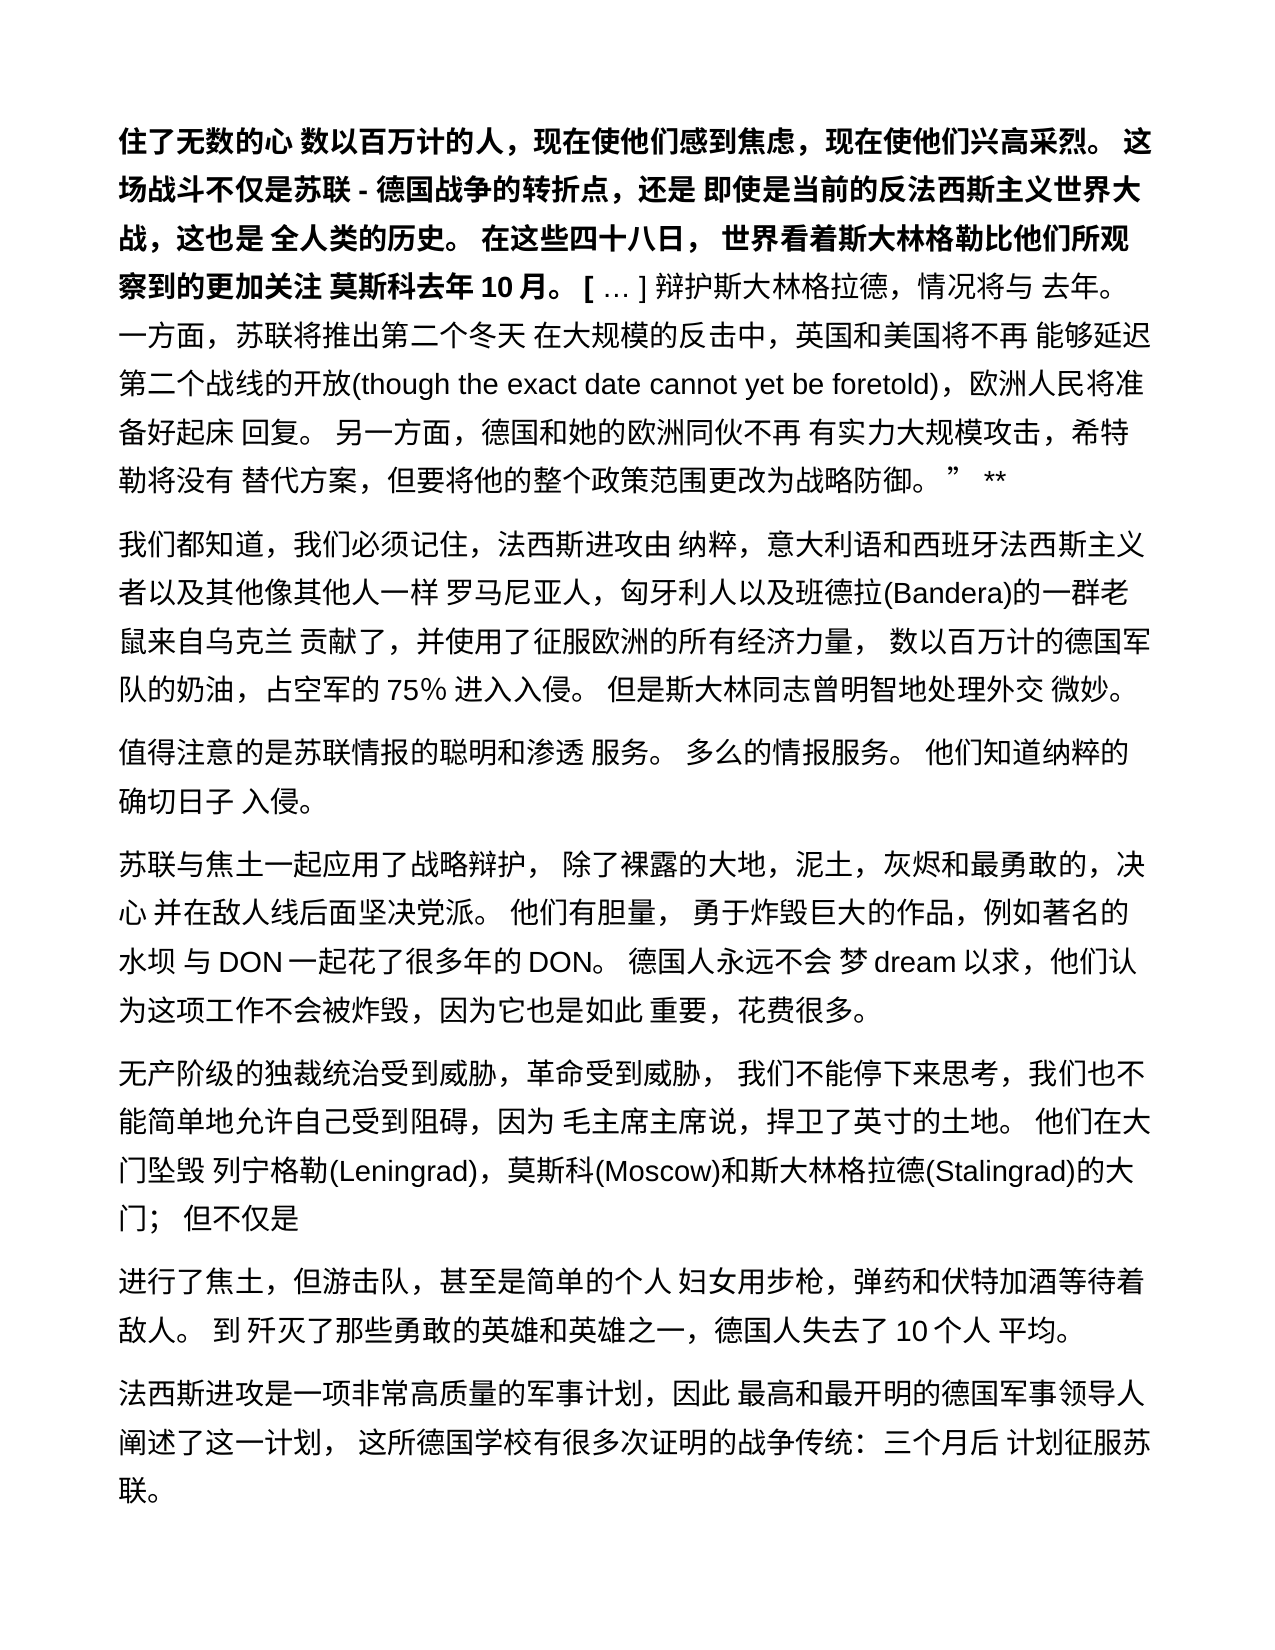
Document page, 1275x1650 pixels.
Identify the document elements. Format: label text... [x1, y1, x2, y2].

text 值得注意的是苏联情报的聪明和渗透 服务。 多么的情报服务。 他们知道纳粹的确切日子 入侵。 [118, 730, 1157, 821]
text 我们都知道，我们必须记住，法西斯进攻由 纳粹，意大利语和西班牙法西斯主义者以及其他像其他人一样 罗马尼亚人，匈牙利人以及班德拉(Bandera)的一群老鼠来自乌克兰 贡献了，并使用了征服欧洲的所有经济力量， 数以百万计的德国军队的奶油，占空军的75％ 进入入侵。 但是斯大林同志曾明智地处理外交 微妙。 [118, 521, 1157, 709]
text 苏联与焦土一起应用了战略辩护， 除了裸露的大地，泥土，灰烬和最勇敢的，决心 并在敌人线后面坚决党派。 他们有胆量， 勇于炸毁巨大的作品，例如著名的水坝 与DON一起花了很多年的DON。 德国人永远不会 梦dream以求，他们认为这项工作不会被炸毁，因为它也是如此 重要，花费很多。 [118, 841, 1157, 1029]
text 无产阶级的独裁统治受到威胁，革命受到威胁， 我们不能停下来思考，我们也不能简单地允许自己受到阻碍，因为 毛主席主席说，捍卫了英寸的土地。 他们在大门坠毁 列宁格勒(Leningrad)，莫斯科(Moscow)和斯大林格拉德(Stalingrad)的大门； 但不仅是 [118, 1050, 1157, 1238]
text 关于Stalingrad战役在整个过程中的重要性 毛战争主席说： “……在当前的战争中，对斯大林格勒的袭击是 法西斯主义本身的最后一场绝望的斗争的表达。 在这 历史上的转折点也是世界上许多反法西斯主义阵线的人 被法西斯主义的凶猛外观所迷惑，未能 辨别它的本质。 四十八天，狂暴 痛苦的战斗，在8月23日的人类历史上无与伦比 整个德国部队越过唐河的弯道，开始了全力以赴 直到9月15日，一些德国单位闯入 城市西北部的工业区，直接向上 到10月9日，苏联信息局宣布红军 苏联赢得了战斗。 在那四十八天，新闻 那个城市的每个挫折或胜利都抓住了无数的心 数以百万计的人，现在使他们感到焦虑，现在使他们兴高采烈。 这场战斗不仅是苏联 - 德国战争的转折点，还是 即使是当前的反法西斯主义世界大战，这也是 全人类的历史。 在这些四十八日， 世界看着斯大林格勒比他们所观察到的更加关注 莫斯科去年10月。 [ … ] 辩护斯大林格拉德，情况将与 去年。 一方面，苏联将推出第二个冬天 在大规模的反击中，英国和美国将不再 能够延迟第二个战线的开放(though the exact date cannot yet be foretold)，欧洲人民将准备好起床 回复。 另一方面，德国和她的欧洲同伙不再 有实力大规模攻击，希特勒将没有 替代方案，但要将他的整个政策范围更改为战略防御。 ” ** [118, 118, 1157, 500]
text 进行了焦土，但游击队，甚至是简单的个人 妇女用步枪，弹药和伏特加酒等待着敌人。 到 歼灭了那些勇敢的英雄和英雄之一，德国人失去了10个人 平均。 [118, 1259, 1157, 1350]
text 法西斯进攻是一项非常高质量的军事计划，因此 最高和最开明的德国军事领导人阐述了这一计划， 这所德国学校有很多次证明的战争传统：三个月后 计划征服苏联。 [118, 1371, 1157, 1510]
